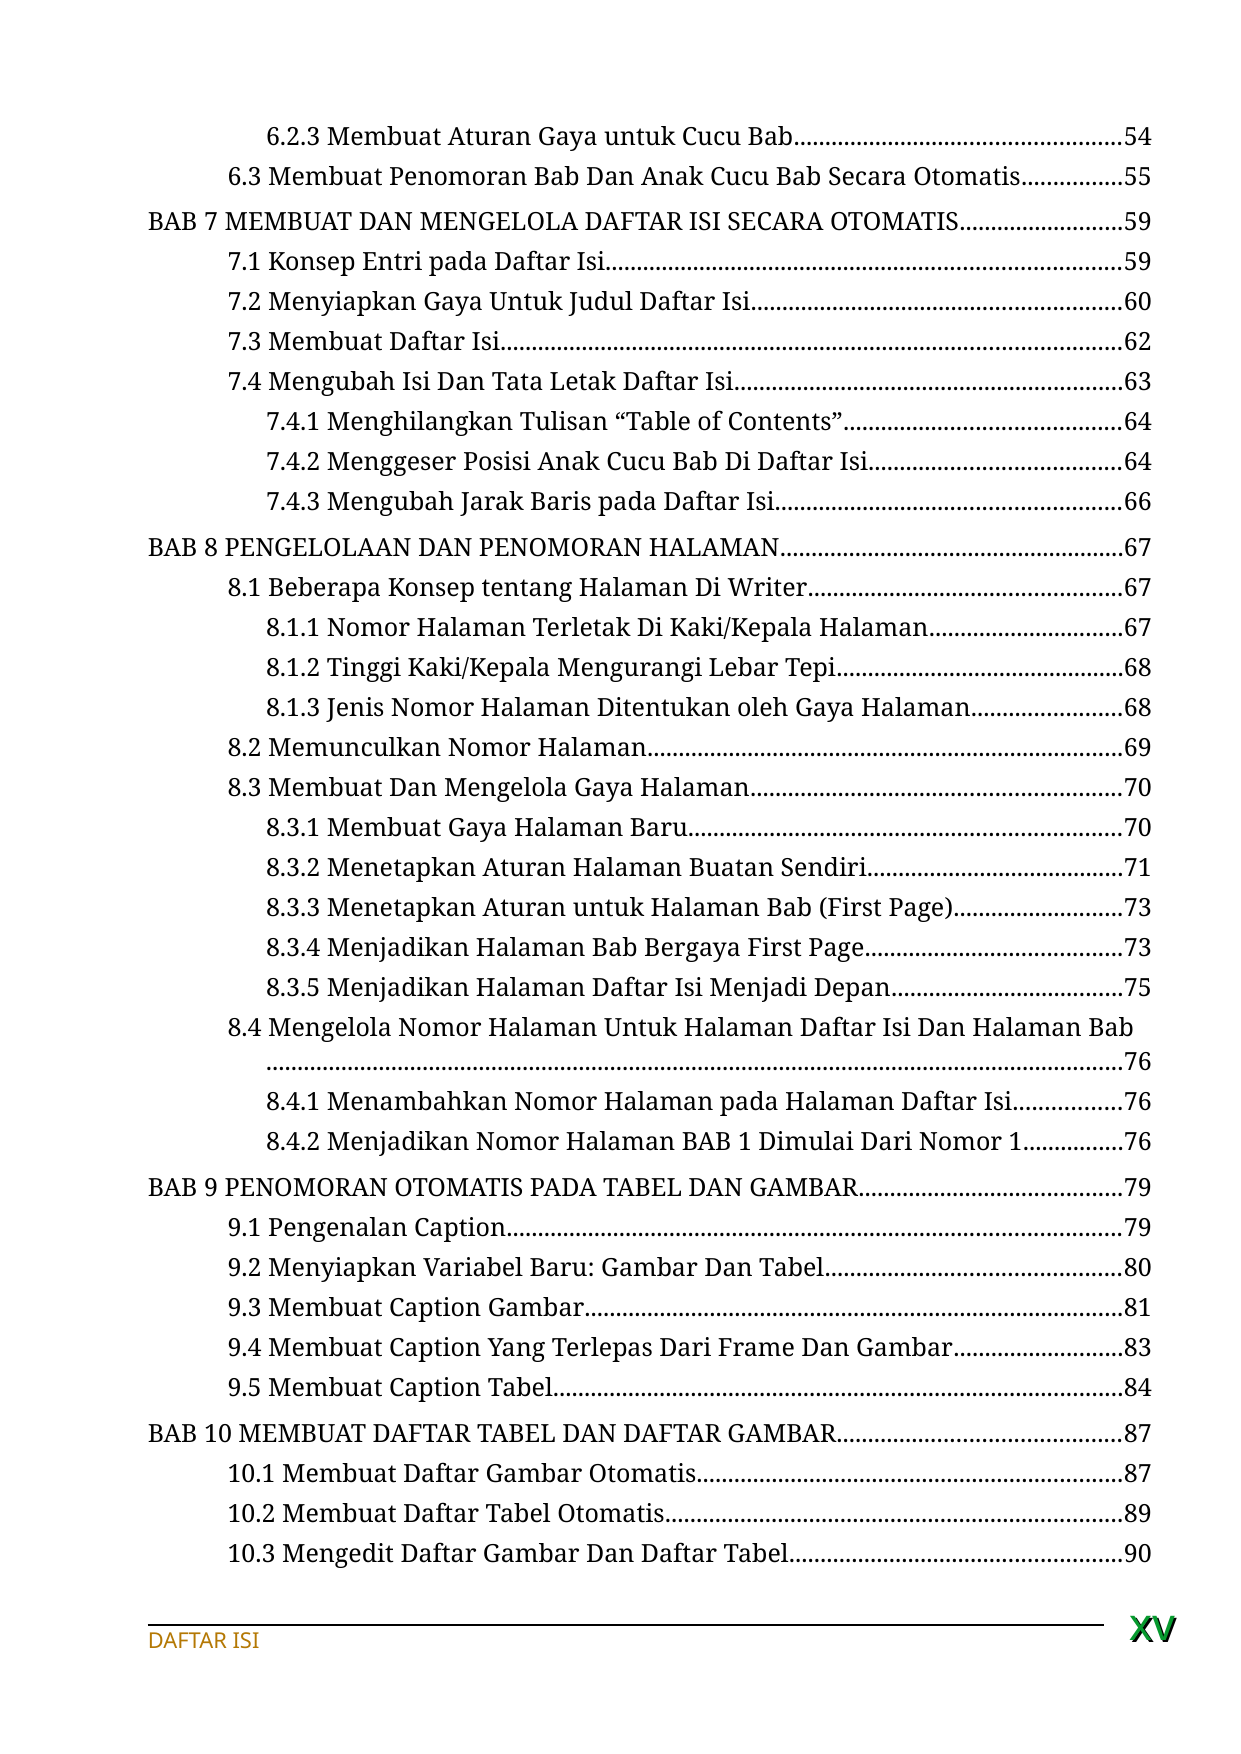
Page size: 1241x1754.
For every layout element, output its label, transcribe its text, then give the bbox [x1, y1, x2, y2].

text 7.4 Mengubah Isi Dan Tata Letak Daftar Isi 63 [227, 364, 1152, 398]
text 7.1 Konsep Entri pada Daftar Isi 59 [227, 244, 1152, 278]
text 9.1 Pengenalan Caption 79 [227, 1210, 1152, 1244]
text 10.1 Membuat Daftar Gambar Otomatis 87 [227, 1456, 1152, 1490]
text BAB 8 PENGELOLAAN DAN PENOMORAN HALAMAN 67 [148, 530, 1152, 564]
text 8.3.5 Menjadikan Halaman Daftar Isi Menjadi Depan 75 [266, 970, 1152, 1004]
text 7.4.2 Menggeser Posisi Anak Cucu Bab Di Daftar Isi 64 [266, 444, 1152, 478]
text 8.2 Memunculkan Nomor Halaman 69 [227, 730, 1152, 764]
text 10.3 Mengedit Daftar Gambar Dan Daftar Tabel 90 [227, 1536, 1152, 1570]
text 8.3.3 Menetapkan Aturan untuk Halaman Bab (First Page) 73 [266, 890, 1152, 924]
text 8.1.1 Nomor Halaman Terletak Di Kaki/Kepala Halaman 67 [266, 610, 1152, 644]
text 9.4 Membuat Caption Yang Terlepas Dari Frame Dan Gambar 83 [227, 1330, 1152, 1364]
text 8.4 Mengelola Nomor Halaman Untuk Halaman Daftar Isi Dan Halaman Bab 76 [227, 1010, 1152, 1078]
text 8.3.1 Membuat Gaya Halaman Baru 70 [266, 810, 1152, 844]
text 8.4.2 Menjadikan Nomor Halaman BAB 1 Dimulai Dari Nomor 1 76 [266, 1124, 1152, 1158]
text 8.3 Membuat Dan Mengelola Gaya Halaman 70 [227, 770, 1152, 804]
text 10.2 Membuat Daftar Tabel Otomatis 89 [227, 1496, 1152, 1530]
text 6.2.3 Membuat Aturan Gaya untuk Cucu Bab 54 [266, 118, 1152, 152]
text 8.3.2 Menetapkan Aturan Halaman Buatan Sendiri 71 [266, 850, 1152, 884]
text 7.3 Membuat Daftar Isi 62 [227, 324, 1152, 358]
text 6.3 Membuat Penomoran Bab Dan Anak Cucu Bab Secara Otomatis 55 [227, 158, 1152, 192]
text 8.4.1 Menambahkan Nomor Halaman pada Halaman Daftar Isi 76 [266, 1084, 1152, 1118]
text 7.4.1 Menghilangkan Tulisan “Table of Contents” 64 [266, 404, 1152, 438]
text 9.3 Membuat Caption Gambar 81 [227, 1290, 1152, 1324]
text 8.1.3 Jenis Nomor Halaman Ditentukan oleh Gaya Halaman 68 [266, 690, 1152, 724]
text 8.1.2 Tinggi Kaki/Kepala Mengurangi Lebar Tepi 68 [266, 650, 1152, 684]
text 8.3.4 Menjadikan Halaman Bab Bergaya First Page 73 [266, 930, 1152, 964]
text 9.2 Menyiapkan Variabel Baru: Gambar Dan Tabel 80 [227, 1250, 1152, 1284]
text 9.5 Membuat Caption Tabel 84 [227, 1370, 1152, 1404]
text BAB 9 PENOMORAN OTOMATIS PADA TABEL DAN GAMBAR 79 [148, 1170, 1152, 1204]
text 8.1 Beberapa Konsep tentang Halaman Di Writer 67 [227, 570, 1152, 604]
text BAB 10 MEMBUAT DAFTAR TABEL DAN DAFTAR GAMBAR 87 [148, 1416, 1152, 1450]
text BAB 7 MEMBUAT DAN MENGELOLA DAFTAR ISI SECARA OTOMATIS 59 [148, 204, 1152, 238]
text 7.4.3 Mengubah Jarak Baris pada Daftar Isi 66 [266, 484, 1152, 518]
text 7.2 Menyiapkan Gaya Untuk Judul Daftar Isi 60 [227, 284, 1152, 318]
